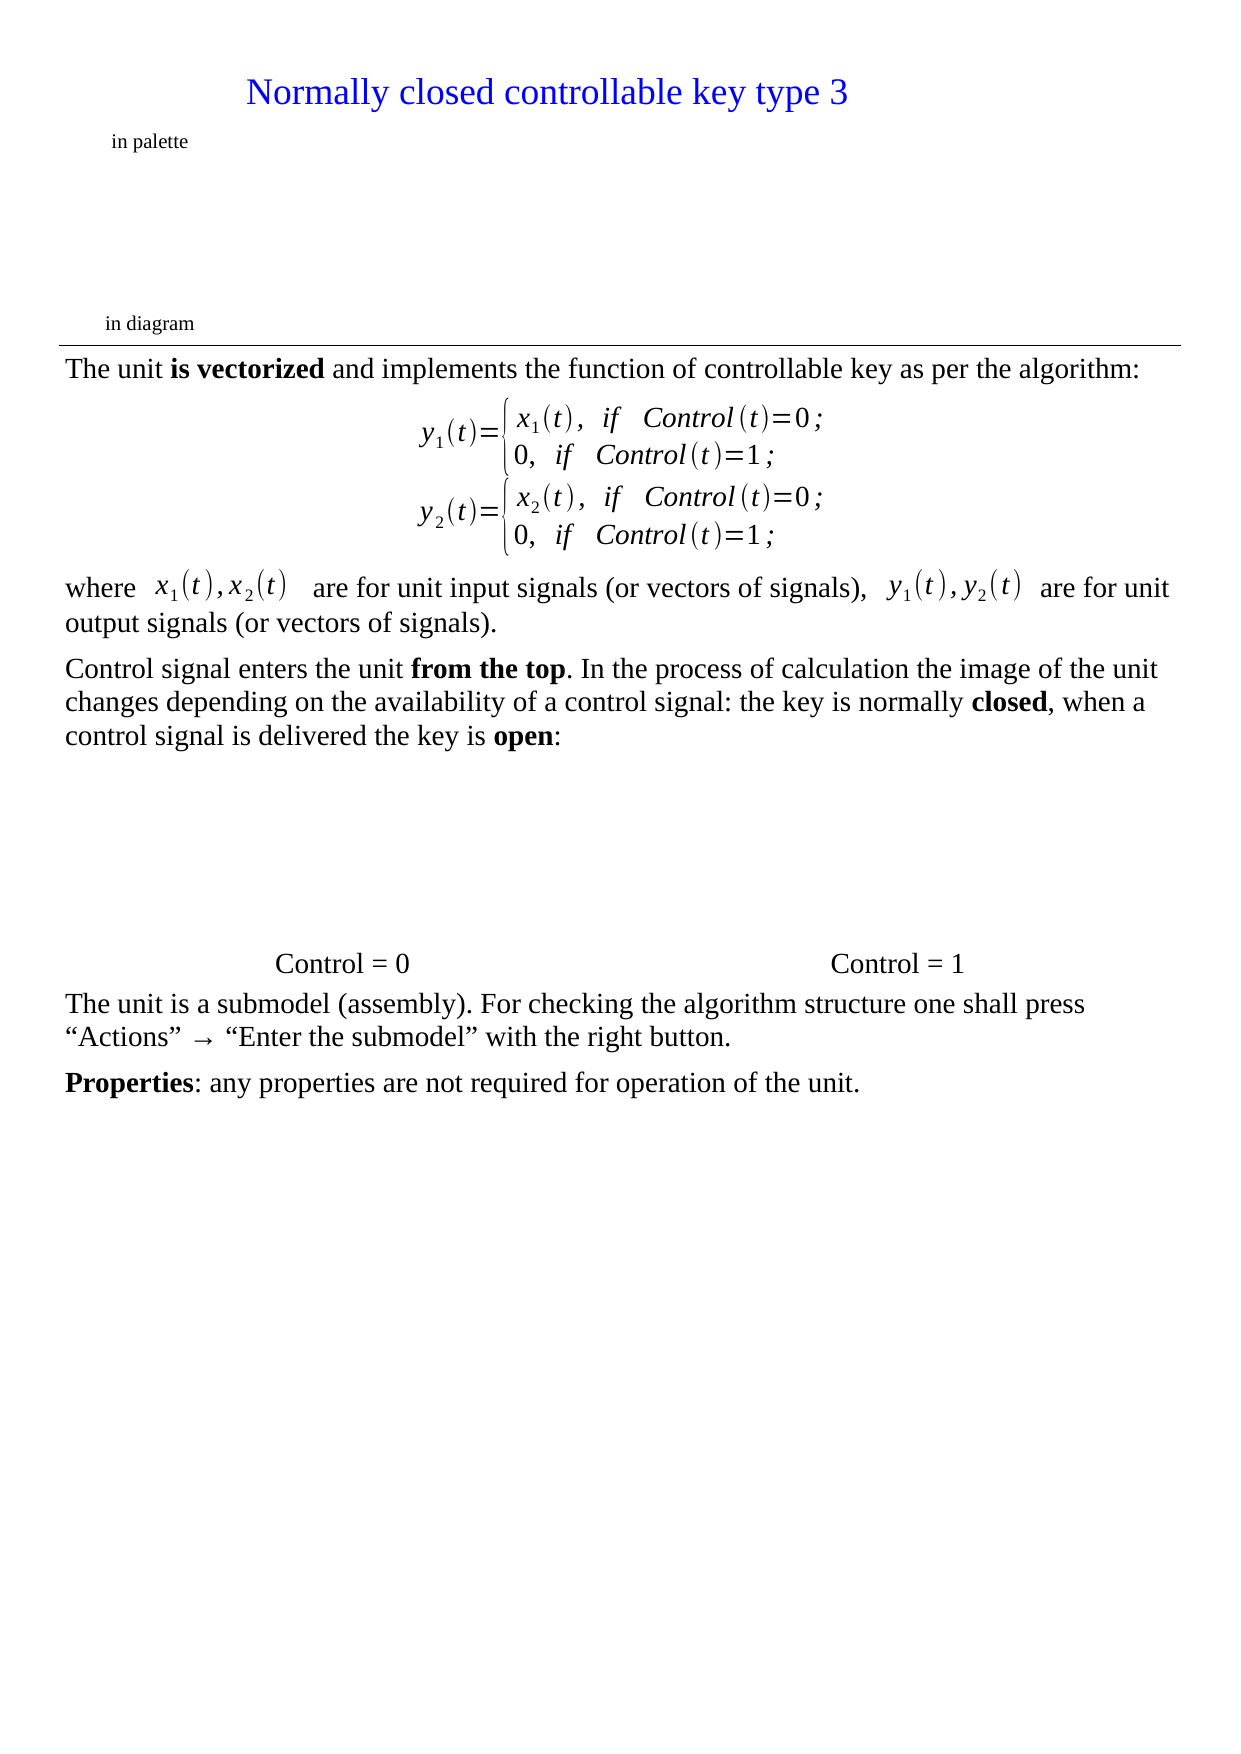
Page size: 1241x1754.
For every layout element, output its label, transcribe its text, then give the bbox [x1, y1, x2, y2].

table_cell in palette [59, 124, 240, 164]
table_header [620, 764, 1175, 941]
table_cell Control = 0 [65, 941, 620, 986]
table_header [65, 764, 620, 941]
table_cell in diagram [59, 305, 240, 345]
table_cell [240, 305, 1181, 345]
table_header [59, 59, 240, 124]
table_cell [59, 164, 240, 305]
table_header Normally closed controllable key type 3 [240, 59, 1181, 124]
table_cell The unit is vectorized and implements the function of controllable key as per the algorithm: where are for unit input signals (or vectors of signals),are for unit output signals (or vectors of signals). Control signal enters the unit from the top. In the process of calculation the image of the unit changes depending on the availability of a control signal: the key is normally closed, when a control signal is delivered the key is open: The unit is a submodel (assembly). For checking the algorithm structure one shall press “Actions” → “Enter the submodel” with the right button. Properties: any properties are not required for operation of the unit. [59, 346, 1181, 1117]
table_cell [240, 164, 1181, 305]
table_cell Control = 1 [620, 941, 1175, 986]
table_cell [240, 124, 1181, 164]
